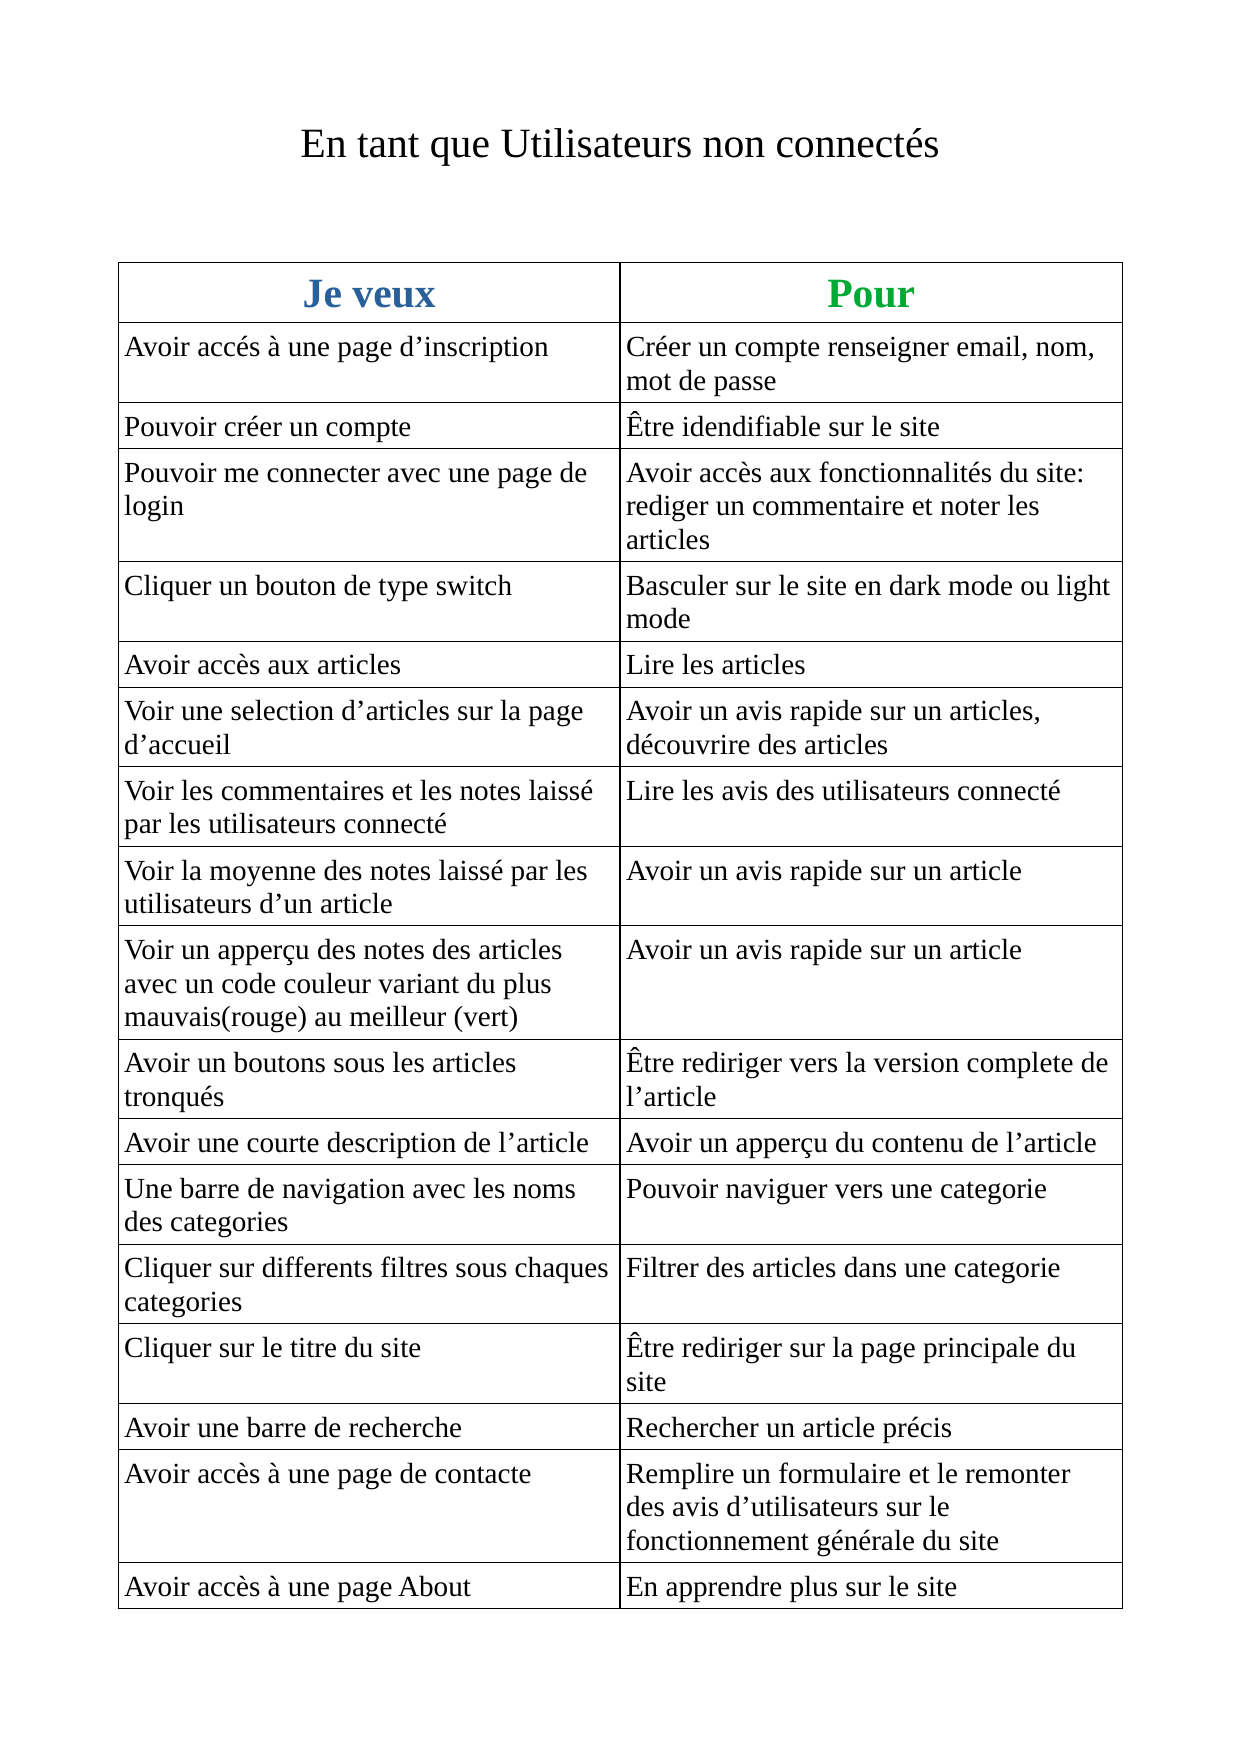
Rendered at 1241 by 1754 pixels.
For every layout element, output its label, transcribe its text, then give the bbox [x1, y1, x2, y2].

table_cell Cliquer sur differents filtres sous chaques categories [119, 1245, 619, 1323]
table_cell Avoir un avis rapide sur un article [621, 847, 1122, 925]
table_cell Avoir accès à une page About [119, 1563, 619, 1608]
table_cell Basculer sur le site en dark mode ou light mode [621, 562, 1122, 641]
table_cell Créer un compte renseigner email, nom, mot de passe [621, 323, 1122, 402]
table_cell Avoir accès aux articles [119, 642, 619, 687]
table_header Je veux [119, 263, 619, 322]
table_cell Avoir un boutons sous les articles tronqués [119, 1040, 619, 1118]
table_cell Pouvoir me connecter avec une page de login [119, 449, 619, 561]
table_cell Rechercher un article précis [621, 1404, 1122, 1449]
table_cell Pouvoir créer un compte [119, 403, 619, 448]
table_cell Avoir un apperçu du contenu de l’article [621, 1119, 1122, 1164]
table_cell Cliquer un bouton de type switch [119, 562, 619, 641]
table_header Pour [621, 263, 1122, 322]
table_cell Avoir accès à une page de contacte [119, 1450, 619, 1562]
table_cell Être rediriger sur la page principale du site [621, 1324, 1122, 1403]
table_cell Filtrer des articles dans une categorie [621, 1245, 1122, 1323]
table_cell Avoir un avis rapide sur un article [621, 926, 1122, 1038]
table_cell Être idendifiable sur le site [621, 403, 1122, 448]
table_cell Lire les articles [621, 642, 1122, 687]
table_cell Pouvoir naviguer vers une categorie [621, 1165, 1122, 1244]
table_cell Avoir une barre de recherche [119, 1404, 619, 1449]
table_cell Cliquer sur le titre du site [119, 1324, 619, 1403]
text En tant que Utilisateurs non connectés [118, 118, 1122, 166]
table_cell Avoir une courte description de l’article [119, 1119, 619, 1164]
table_cell Avoir accès aux fonctionnalités du site: rediger un commentaire et noter les articles [621, 449, 1122, 561]
table_cell Avoir accés à une page d’inscription [119, 323, 619, 402]
table_cell Voir la moyenne des notes laissé par les utilisateurs d’un article [119, 847, 619, 925]
table_cell En apprendre plus sur le site [621, 1563, 1122, 1608]
table_cell Être rediriger vers la version complete de l’article [621, 1040, 1122, 1118]
table_cell Remplire un formulaire et le remonter des avis d’utilisateurs sur le fonctionnement générale du site [621, 1450, 1122, 1562]
table_cell Lire les avis des utilisateurs connecté [621, 767, 1122, 846]
table_cell Voir un apperçu des notes des articles avec un code couleur variant du plus mauvais(rouge) au meilleur (vert) [119, 926, 619, 1038]
table_cell Voir les commentaires et les notes laissé par les utilisateurs connecté [119, 767, 619, 846]
table_cell Voir une selection d’articles sur la page d’accueil [119, 688, 619, 766]
table_cell Une barre de navigation avec les noms des categories [119, 1165, 619, 1244]
table_cell Avoir un avis rapide sur un articles, découvrire des articles [621, 688, 1122, 766]
